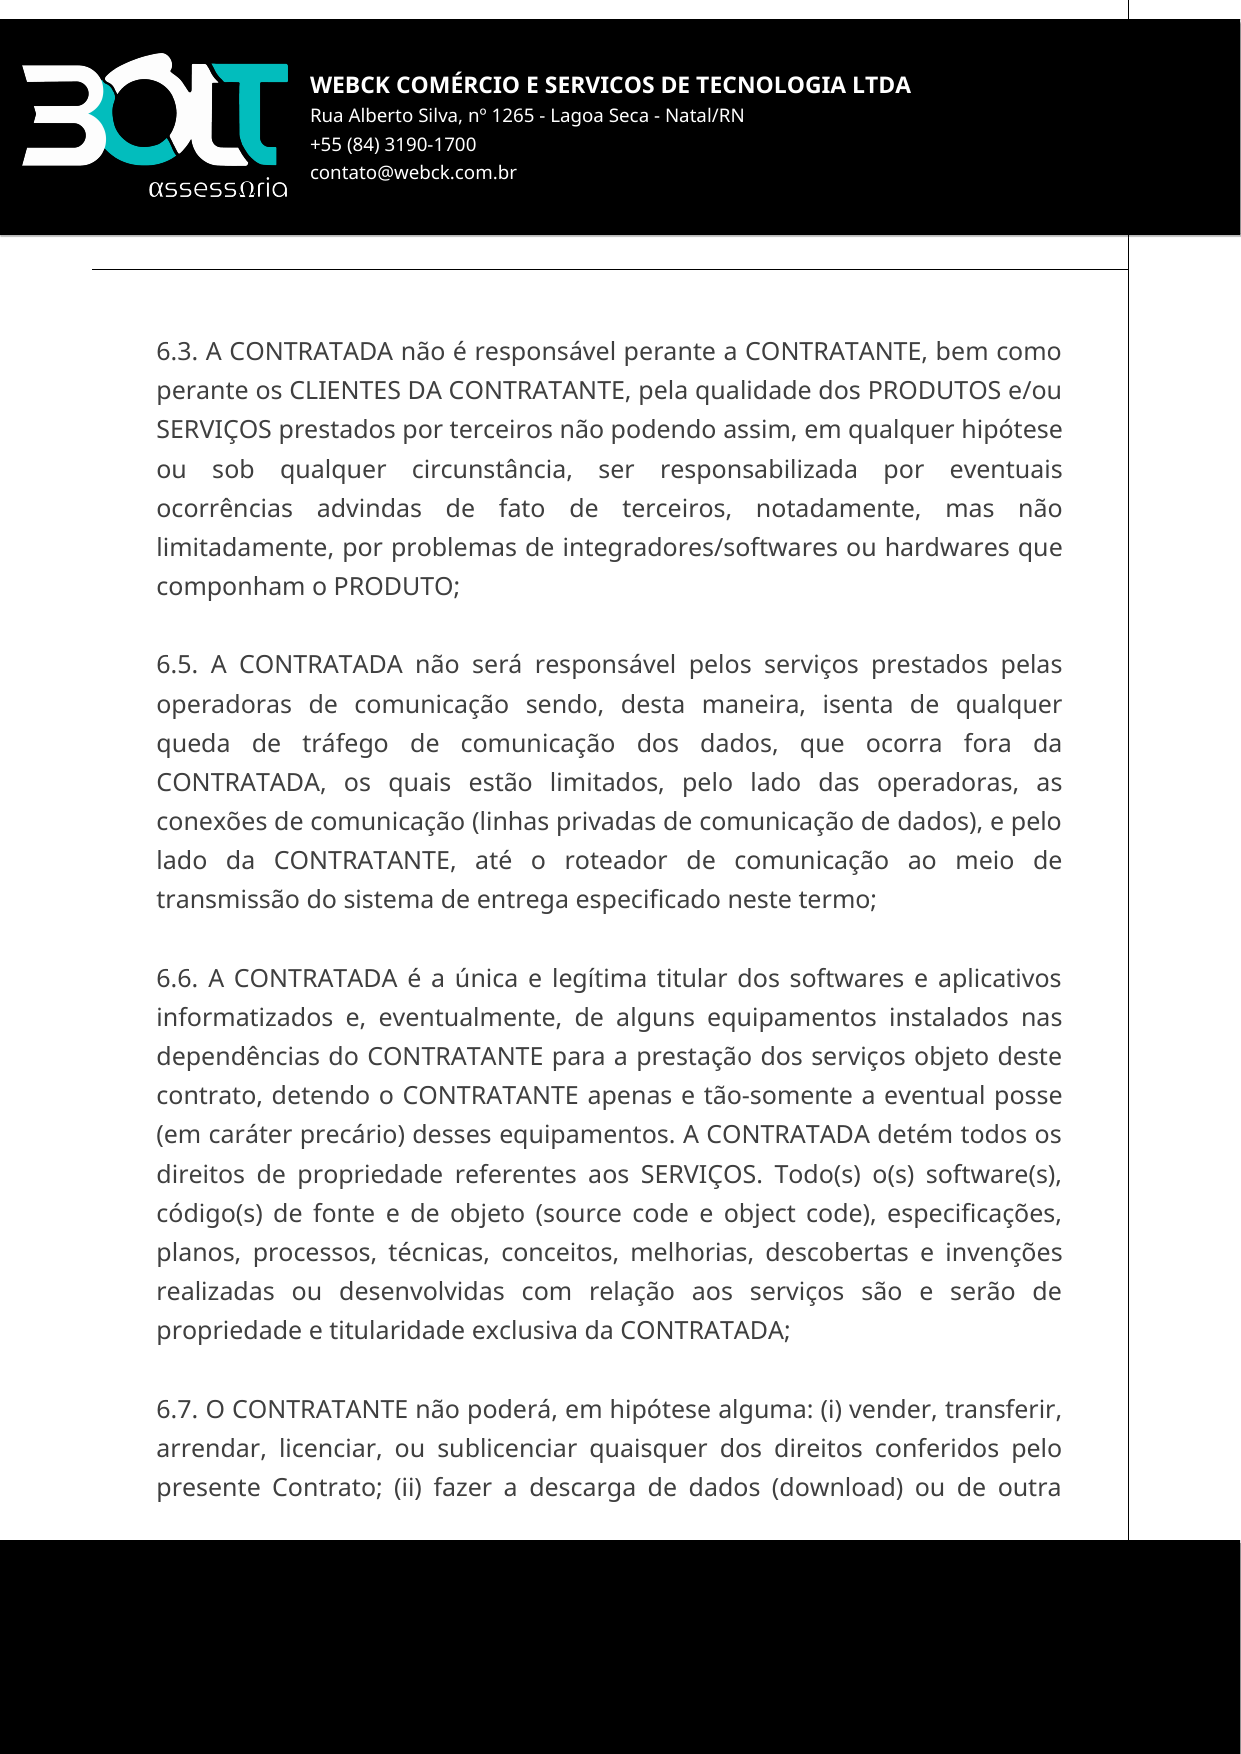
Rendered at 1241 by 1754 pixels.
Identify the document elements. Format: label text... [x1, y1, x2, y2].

text 6.6. A CONTRATADA é a única e legítima titular dos softwares e aplicativos informatizados e, eventualmente, de alguns equipamentos instalados nas dependências do CONTRATANTE para a prestação dos serviços objeto deste contrato, detendo o CONTRATANTE apenas e tão-somente a eventual posse (em caráter precário) desses equipamentos. A CONTRATADA detém todos os direitos de propriedade referentes aos SERVIÇOS. Todo(s) o(s) software(s), código(s) de fonte e de objeto (source code e object code), especificações, planos, processos, técnicas, conceitos, melhorias, descobertas e invenções realizadas ou desenvolvidas com relação aos serviços são e serão de propriedade e titularidade exclusiva da CONTRATADA; [92, 896, 1128, 1327]
text 6.7. O CONTRATANTE não poderá, em hipótese alguma: (i) vender, transferir, arrendar, licenciar, ou sublicenciar quaisquer dos direitos conferidos pelo presente Contrato; (ii) fazer a descarga de dados (download) ou de outra forma obter cópia de qualquer software e (iii) descompilar, desmontar, ou deduzir o código de acesso de qualquer software; [92, 1327, 1128, 1540]
text 6.5. A CONTRATADA não será responsável pelos serviços prestados pelas operadoras de comunicação sendo, desta maneira, isenta de qualquer queda de tráfego de comunicação dos dados, que ocorra fora da CONTRATADA, os quais estão limitados, pelo lado das operadoras, as conexões de comunicação (linhas privadas de comunicação de dados), e pelo lado da CONTRATANTE, até o roteador de comunicação ao meio de transmissão do sistema de entrega especificado neste termo; [92, 583, 1128, 896]
text 6.3. A CONTRATADA não é responsável perante a CONTRATANTE, bem como perante os CLIENTES DA CONTRATANTE, pela qualidade dos PRODUTOS e/ou SERVIÇOS prestados por terceiros não podendo assim, em qualquer hipótese ou sob qualquer circunstância, ser responsabilizada por eventuais ocorrências advindas de fato de terceiros, notadamente, mas não limitadamente, por problemas de integradores/softwares ou hardwares que componham o PRODUTO; [92, 269, 1128, 583]
